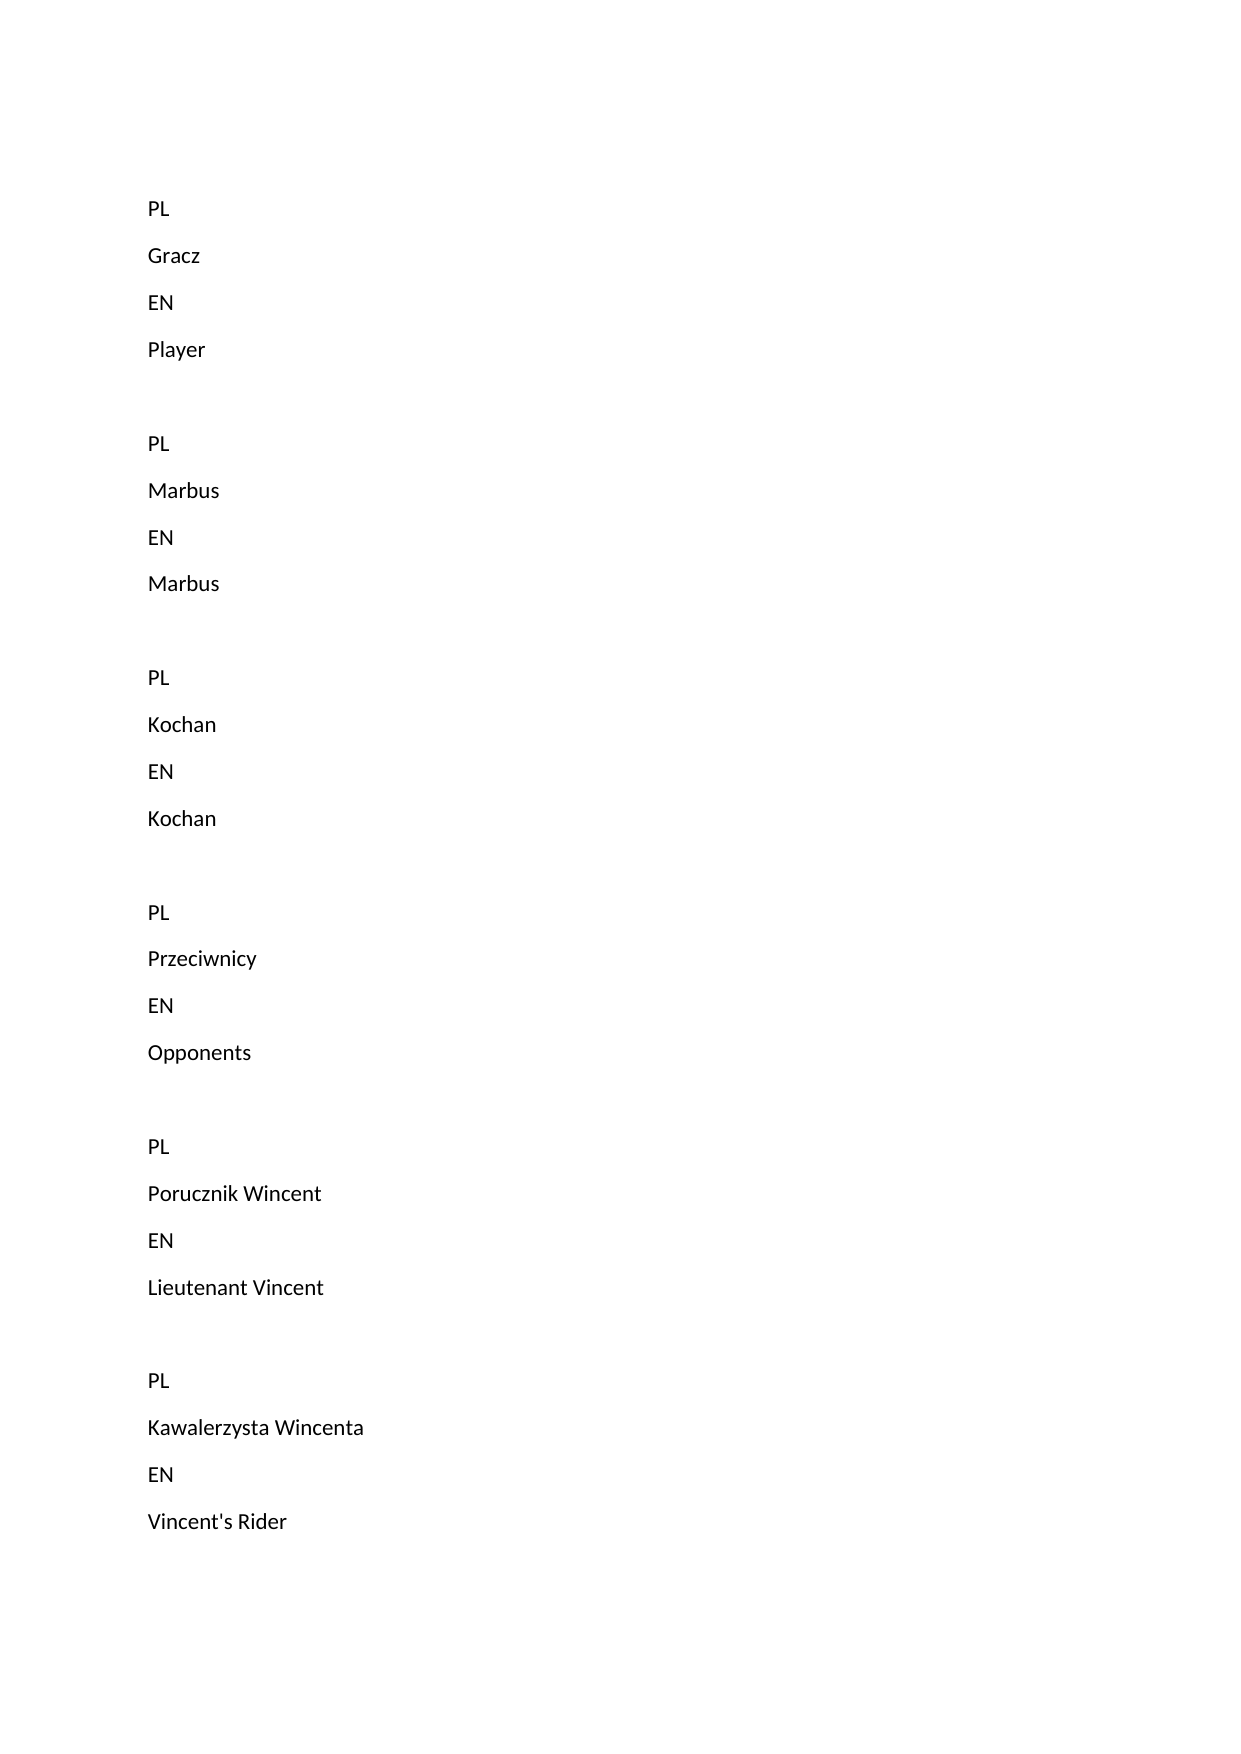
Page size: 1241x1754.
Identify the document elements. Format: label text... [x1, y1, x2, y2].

text Lieutenant Vincent [148, 1273, 1093, 1301]
text Porucznik Wincent [148, 1179, 1093, 1207]
text Kochan [148, 710, 1093, 738]
text EN [148, 757, 1093, 785]
text Marbus [148, 476, 1093, 504]
text Przeciwnicy [148, 944, 1093, 972]
text Player [148, 335, 1093, 363]
text Kawalerzysta Wincenta [148, 1413, 1093, 1441]
text Opponents [148, 1038, 1093, 1066]
text Vincent's Rider [148, 1507, 1093, 1535]
text EN [148, 991, 1093, 1019]
text PL [148, 898, 1093, 926]
text EN [148, 1226, 1093, 1254]
text EN [148, 288, 1093, 316]
text PL [148, 194, 1093, 222]
text PL [148, 429, 1093, 457]
text PL [148, 663, 1093, 691]
text Kochan [148, 804, 1093, 832]
text EN [148, 523, 1093, 551]
text PL [148, 1366, 1093, 1394]
text PL [148, 1132, 1093, 1160]
text EN [148, 1460, 1093, 1488]
text Marbus [148, 569, 1093, 597]
text Gracz [148, 241, 1093, 269]
